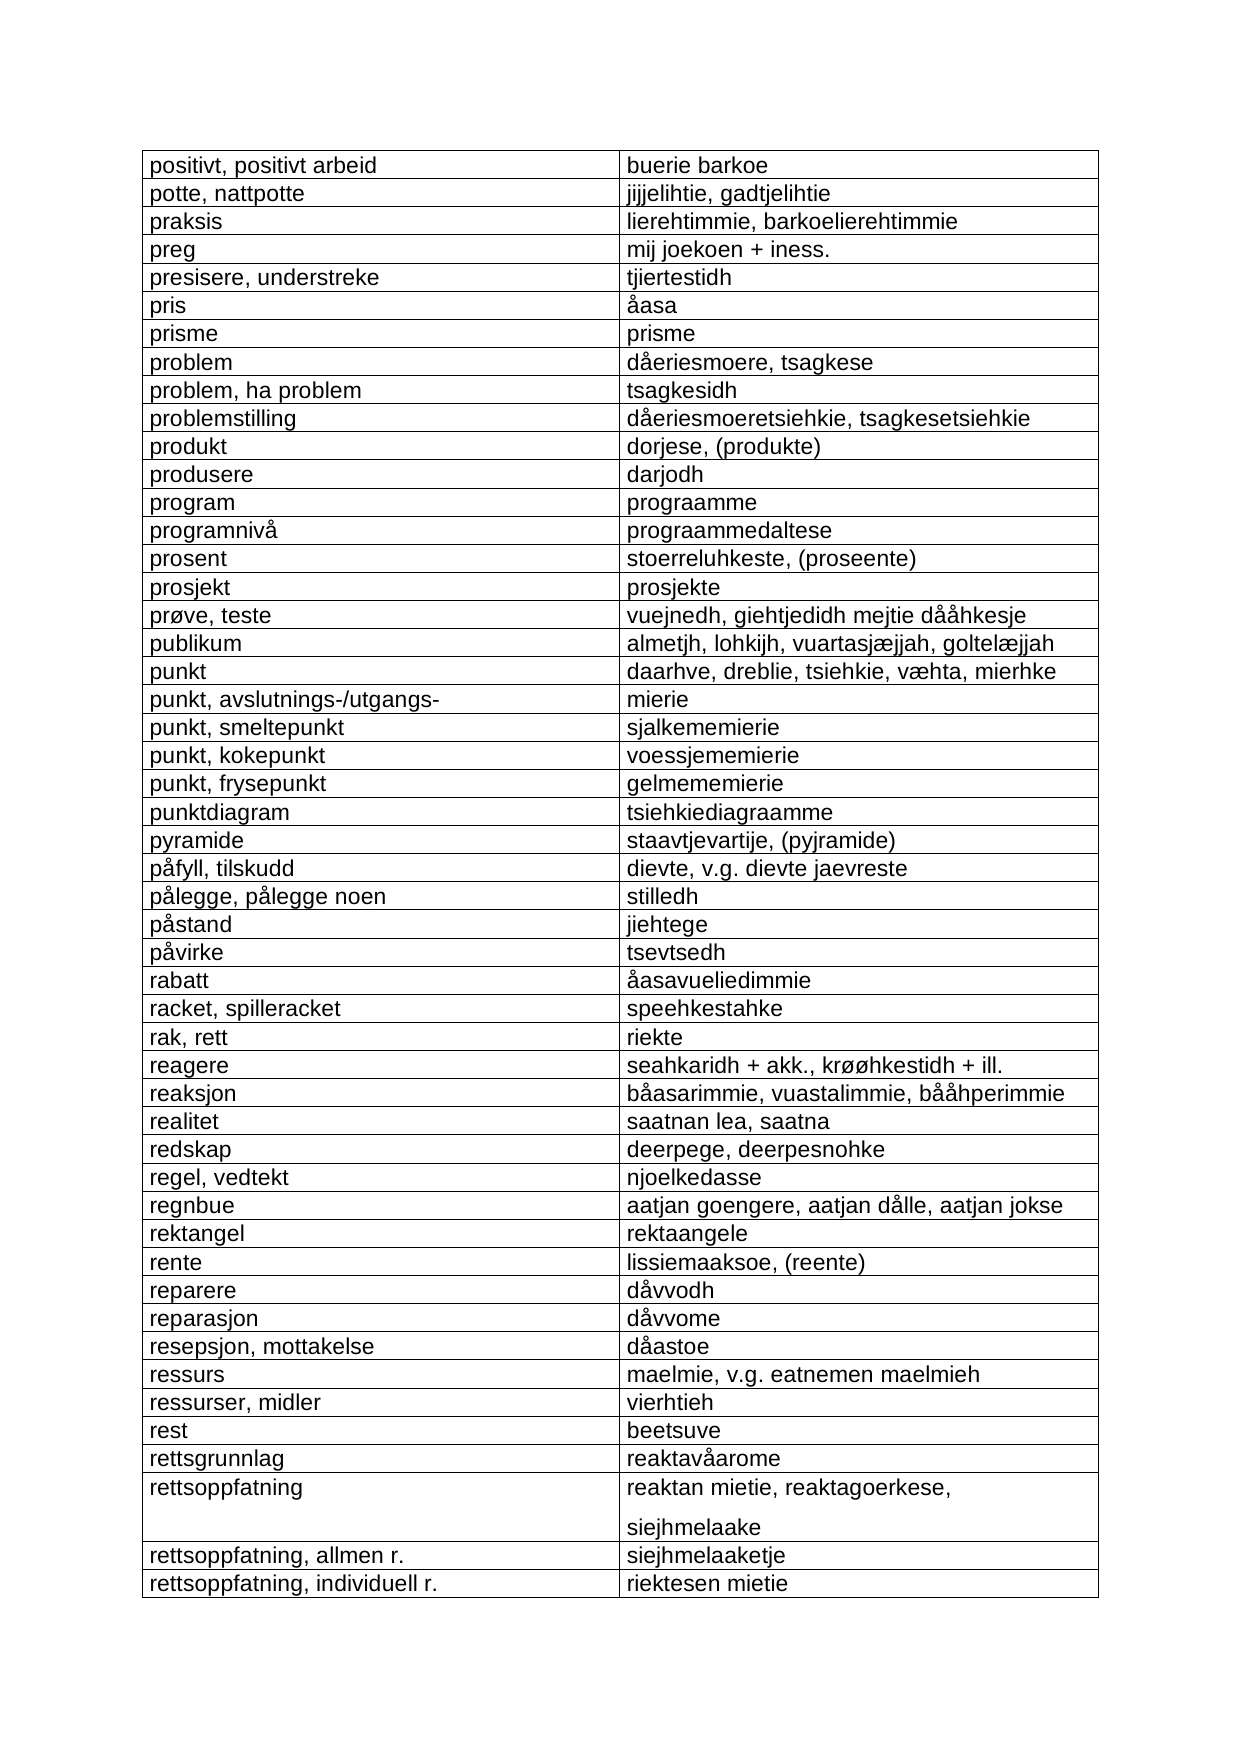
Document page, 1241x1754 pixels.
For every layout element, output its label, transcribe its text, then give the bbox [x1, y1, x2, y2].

table_cell presisere, understreke [143, 264, 619, 291]
table_cell åasa [620, 292, 1098, 319]
table_cell prosent [143, 545, 619, 572]
table_cell deerpege, deerpesnohke [620, 1135, 1098, 1162]
table_cell problemstilling [143, 404, 619, 431]
table_cell punkt, kokepunkt [143, 742, 619, 769]
table_cell dorjese, (produkte) [620, 432, 1098, 459]
table_cell reparasjon [143, 1304, 619, 1331]
table_cell speehkestahke [620, 995, 1098, 1022]
table_cell punkt [143, 657, 619, 684]
table_cell programnivå [143, 517, 619, 544]
table_cell publikum [143, 629, 619, 656]
table_cell aatjan goengere, aatjan dålle, aatjan jokse [620, 1192, 1098, 1219]
table_cell praksis [143, 207, 619, 234]
table_cell problem, ha problem [143, 376, 619, 403]
table_cell produkt [143, 432, 619, 459]
table_cell rektangel [143, 1220, 619, 1247]
table_cell rente [143, 1248, 619, 1275]
table_cell pyramide [143, 826, 619, 853]
table_cell påvirke [143, 939, 619, 966]
table_cell dåeriesmoere, tsagkese [620, 348, 1098, 375]
table_cell daarhve, dreblie, tsiehkie, væhta, mierhke [620, 657, 1098, 684]
table_cell prøve, teste [143, 601, 619, 628]
table_cell reaktavåarome [620, 1445, 1098, 1472]
table_cell prosjekt [143, 573, 619, 600]
table_cell realitet [143, 1107, 619, 1134]
table_cell voessjememierie [620, 742, 1098, 769]
table_cell problem [143, 348, 619, 375]
table_cell stoerreluhkeste, (proseente) [620, 545, 1098, 572]
table_cell rektaangele [620, 1220, 1098, 1247]
table_cell maelmie, v.g. eatnemen maelmieh [620, 1360, 1098, 1387]
table_cell saatnan lea, saatna [620, 1107, 1098, 1134]
table_cell prograamme [620, 489, 1098, 516]
table_cell positivt, positivt arbeid [143, 151, 619, 178]
table_cell rak, rett [143, 1023, 619, 1050]
table_cell dåeriesmoeretsiehkie, tsagkesetsiehkie [620, 404, 1098, 431]
table_cell dåvvodh [620, 1276, 1098, 1303]
table_cell prograammedaltese [620, 517, 1098, 544]
table_cell tsiehkiediagraamme [620, 798, 1098, 825]
table_cell tsagkesidh [620, 376, 1098, 403]
table_cell njoelkedasse [620, 1164, 1098, 1191]
table_cell tsevtsedh [620, 939, 1098, 966]
table_cell rettsoppfatning [143, 1473, 619, 1541]
table_cell påstand [143, 910, 619, 937]
table_cell regnbue [143, 1192, 619, 1219]
table_cell potte, nattpotte [143, 179, 619, 206]
table_cell riektesen mietie [620, 1570, 1098, 1597]
table_cell dåvvome [620, 1304, 1098, 1331]
table_cell reaktan mietie, reaktagoerkese, siejhmelaake [620, 1473, 1098, 1541]
table_cell prosjekte [620, 573, 1098, 600]
table_cell stilledh [620, 882, 1098, 909]
table_cell punktdiagram [143, 798, 619, 825]
table_cell program [143, 489, 619, 516]
table_cell riekte [620, 1023, 1098, 1050]
table_cell produsere [143, 460, 619, 487]
table_cell rettsoppfatning, individuell r. [143, 1570, 619, 1597]
table_cell redskap [143, 1135, 619, 1162]
table_cell siejhmelaaketje [620, 1542, 1098, 1569]
table_cell jijjelihtie, gadtjelihtie [620, 179, 1098, 206]
table_cell punkt, frysepunkt [143, 770, 619, 797]
table_cell tjiertestidh [620, 264, 1098, 291]
table_cell rest [143, 1417, 619, 1444]
table_cell ressurs [143, 1360, 619, 1387]
table_cell mij joekoen + iness. [620, 235, 1098, 262]
table_cell punkt, avslutnings-/utgangs- [143, 685, 619, 712]
table_cell rettsgrunnlag [143, 1445, 619, 1472]
table_cell darjodh [620, 460, 1098, 487]
table_cell beetsuve [620, 1417, 1098, 1444]
table_cell påfyll, tilskudd [143, 854, 619, 881]
table_cell resepsjon, mottakelse [143, 1332, 619, 1359]
table_cell almetjh, lohkijh, vuartasjæjjah, goltelæjjah [620, 629, 1098, 656]
table_cell preg [143, 235, 619, 262]
table_cell pris [143, 292, 619, 319]
table_cell dievte, v.g. dievte jaevreste [620, 854, 1098, 881]
table_cell regel, vedtekt [143, 1164, 619, 1191]
table_cell seahkaridh + akk., krøøhkestidh + ill. [620, 1051, 1098, 1078]
table_cell reaksjon [143, 1079, 619, 1106]
table_cell vierhtieh [620, 1389, 1098, 1416]
table_cell rabatt [143, 967, 619, 994]
table_cell lissiemaaksoe, (reente) [620, 1248, 1098, 1275]
table_cell åasavueliedimmie [620, 967, 1098, 994]
table_cell båasarimmie, vuastalimmie, bååhperimmie [620, 1079, 1098, 1106]
table_cell reparere [143, 1276, 619, 1303]
table_cell vuejnedh, giehtjedidh mejtie dååhkesje [620, 601, 1098, 628]
table_cell jiehtege [620, 910, 1098, 937]
table_cell sjalkememierie [620, 714, 1098, 741]
table_cell staavtjevartije, (pyjramide) [620, 826, 1098, 853]
table_cell punkt, smeltepunkt [143, 714, 619, 741]
table_cell dåastoe [620, 1332, 1098, 1359]
table_cell reagere [143, 1051, 619, 1078]
table_cell racket, spilleracket [143, 995, 619, 1022]
table_cell pålegge, pålegge noen [143, 882, 619, 909]
table_cell lierehtimmie, barkoelierehtimmie [620, 207, 1098, 234]
table_cell ressurser, midler [143, 1389, 619, 1416]
table_cell buerie barkoe [620, 151, 1098, 178]
table_cell gelmememierie [620, 770, 1098, 797]
table_cell rettsoppfatning, allmen r. [143, 1542, 619, 1569]
table_cell prisme [620, 320, 1098, 347]
table_cell prisme [143, 320, 619, 347]
table_cell mierie [620, 685, 1098, 712]
